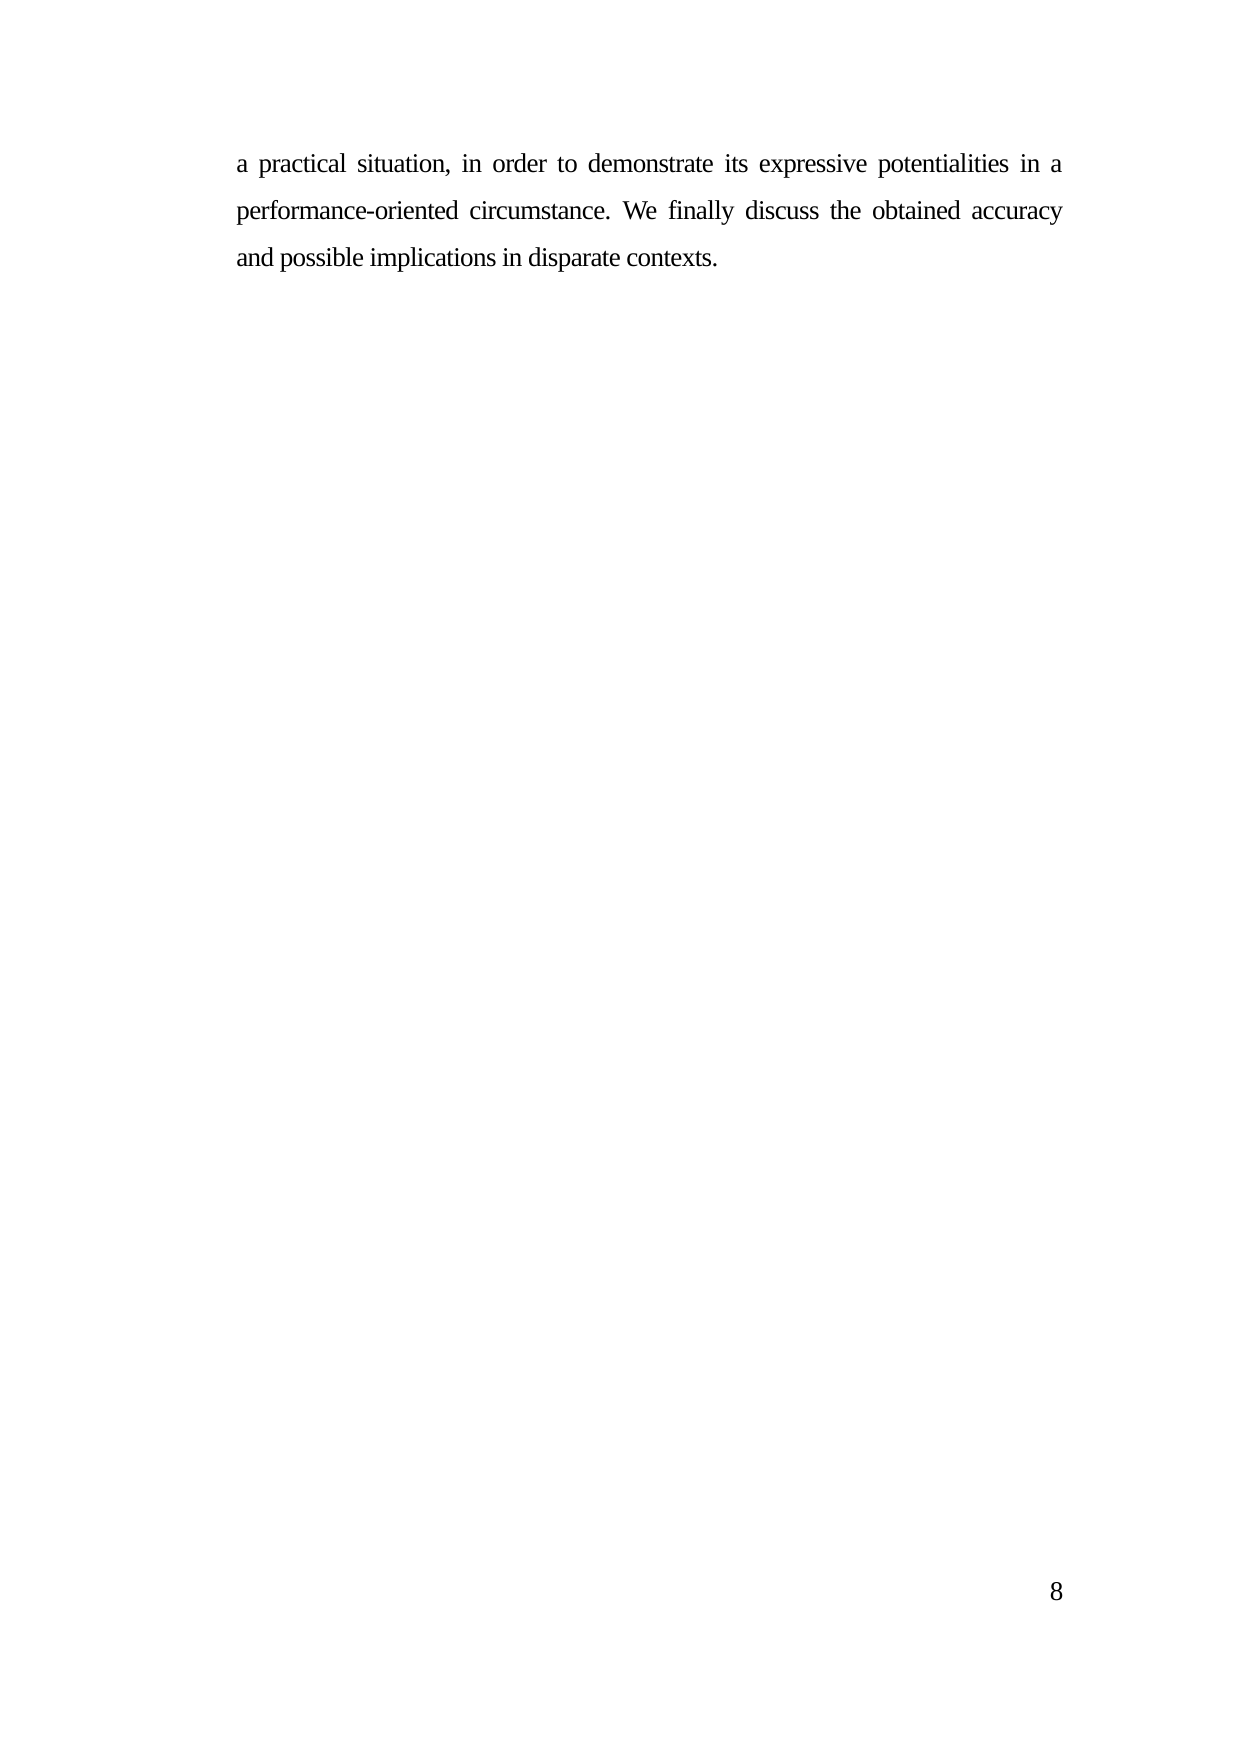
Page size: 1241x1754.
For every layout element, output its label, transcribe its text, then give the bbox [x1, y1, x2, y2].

text a practical situation, in order to demonstrate its expressive potentialities in a performance-oriented circumstance. We finally discuss the obtained accuracy and possible implications in disparate contexts. [236, 148, 1063, 272]
